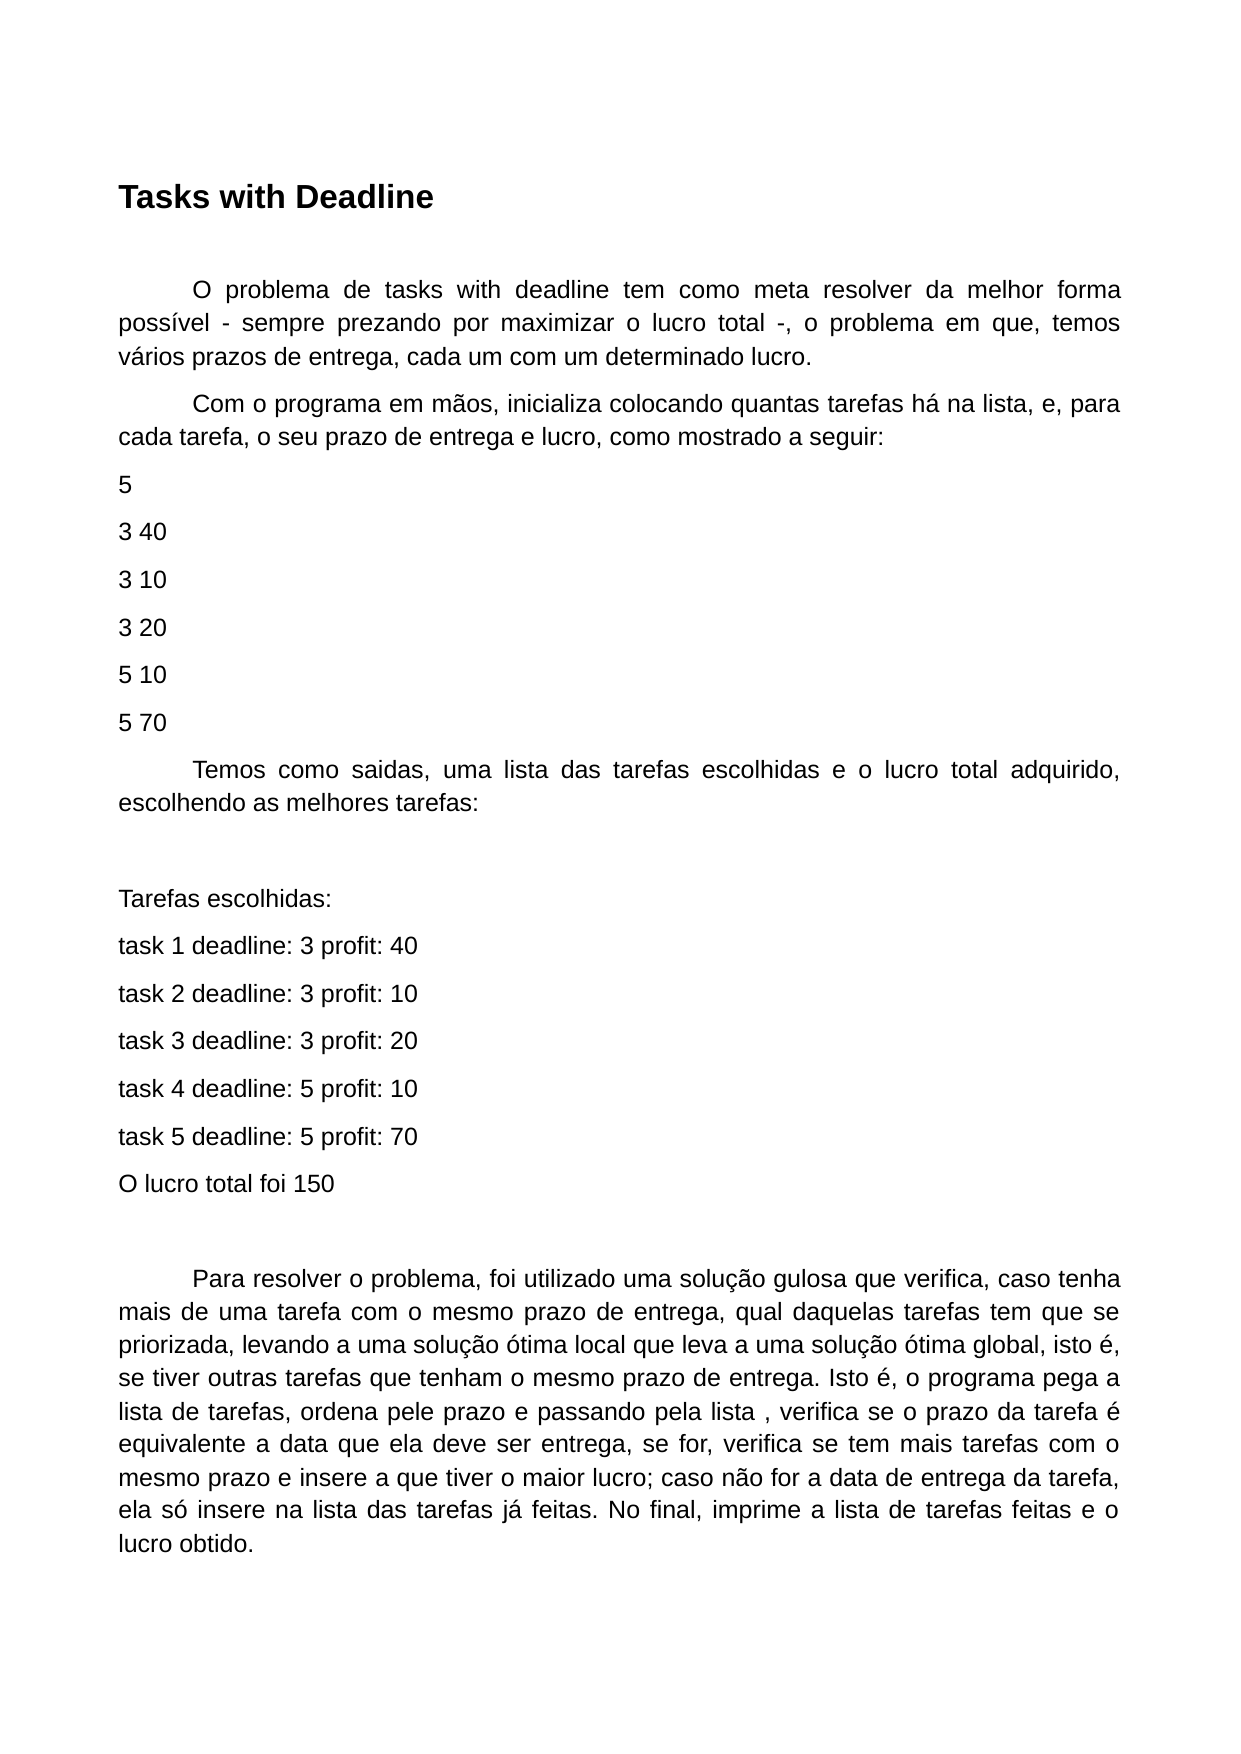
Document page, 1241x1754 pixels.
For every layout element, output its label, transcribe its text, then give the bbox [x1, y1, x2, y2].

text 3 10 [118, 565, 1122, 594]
text Temos como saidas, uma lista das tarefas escolhidas e o lucro total adquirido, escolhendo as melhores tarefas: [118, 755, 1122, 817]
text task 2 deadline: 3 profit: 10 [118, 979, 1122, 1007]
text 5 70 [118, 708, 1122, 736]
text task 1 deadline: 3 profit: 40 [118, 931, 1122, 960]
text 3 40 [118, 517, 1122, 546]
text O problema de tasks with deadline tem como meta resolver da melhor forma possível - sempre prezando por maximizar o lucro total -, o problema em que, temos vários prazos de entrega, cada um com um determinado lucro. [118, 275, 1122, 370]
text 3 20 [118, 612, 1122, 641]
text task 3 deadline: 3 profit: 20 [118, 1026, 1122, 1055]
text O lucro total foi 150 [118, 1169, 1122, 1198]
text 5 [118, 470, 1122, 498]
text Com o programa em mãos, inicializa colocando quantas tarefas há na lista, e, para cada tarefa, o seu prazo de entrega e lucro, como mostrado a seguir: [118, 389, 1122, 451]
text task 4 deadline: 5 profit: 10 [118, 1074, 1122, 1103]
text Para resolver o problema, foi utilizado uma solução gulosa que verifica, caso tenha mais de uma tarefa com o mesmo prazo de entrega, qual daquelas tarefas tem que se priorizada, levando a uma solução ótima local que leva a uma solução ótima global, isto é, se tiver outras tarefas que tenham o mesmo prazo de entrega. Isto é, o programa pega a lista de tarefas, ordena pele prazo e passando pela lista , verifica se o prazo da tarefa é equivalente a data que ela deve ser entrega, se for, verifica se tem mais tarefas com o mesmo prazo e insere a que tiver o maior lucro; caso não for a data de entrega da tarefa, ela só insere na lista das tarefas já feitas. No final, imprime a lista de tarefas feitas e o lucro obtido. [118, 1264, 1122, 1557]
text Tarefas escolhidas: [118, 883, 1122, 912]
text task 5 deadline: 5 profit: 70 [118, 1122, 1122, 1150]
subtitle Tasks with Deadline [118, 177, 1122, 215]
text 5 10 [118, 660, 1122, 689]
